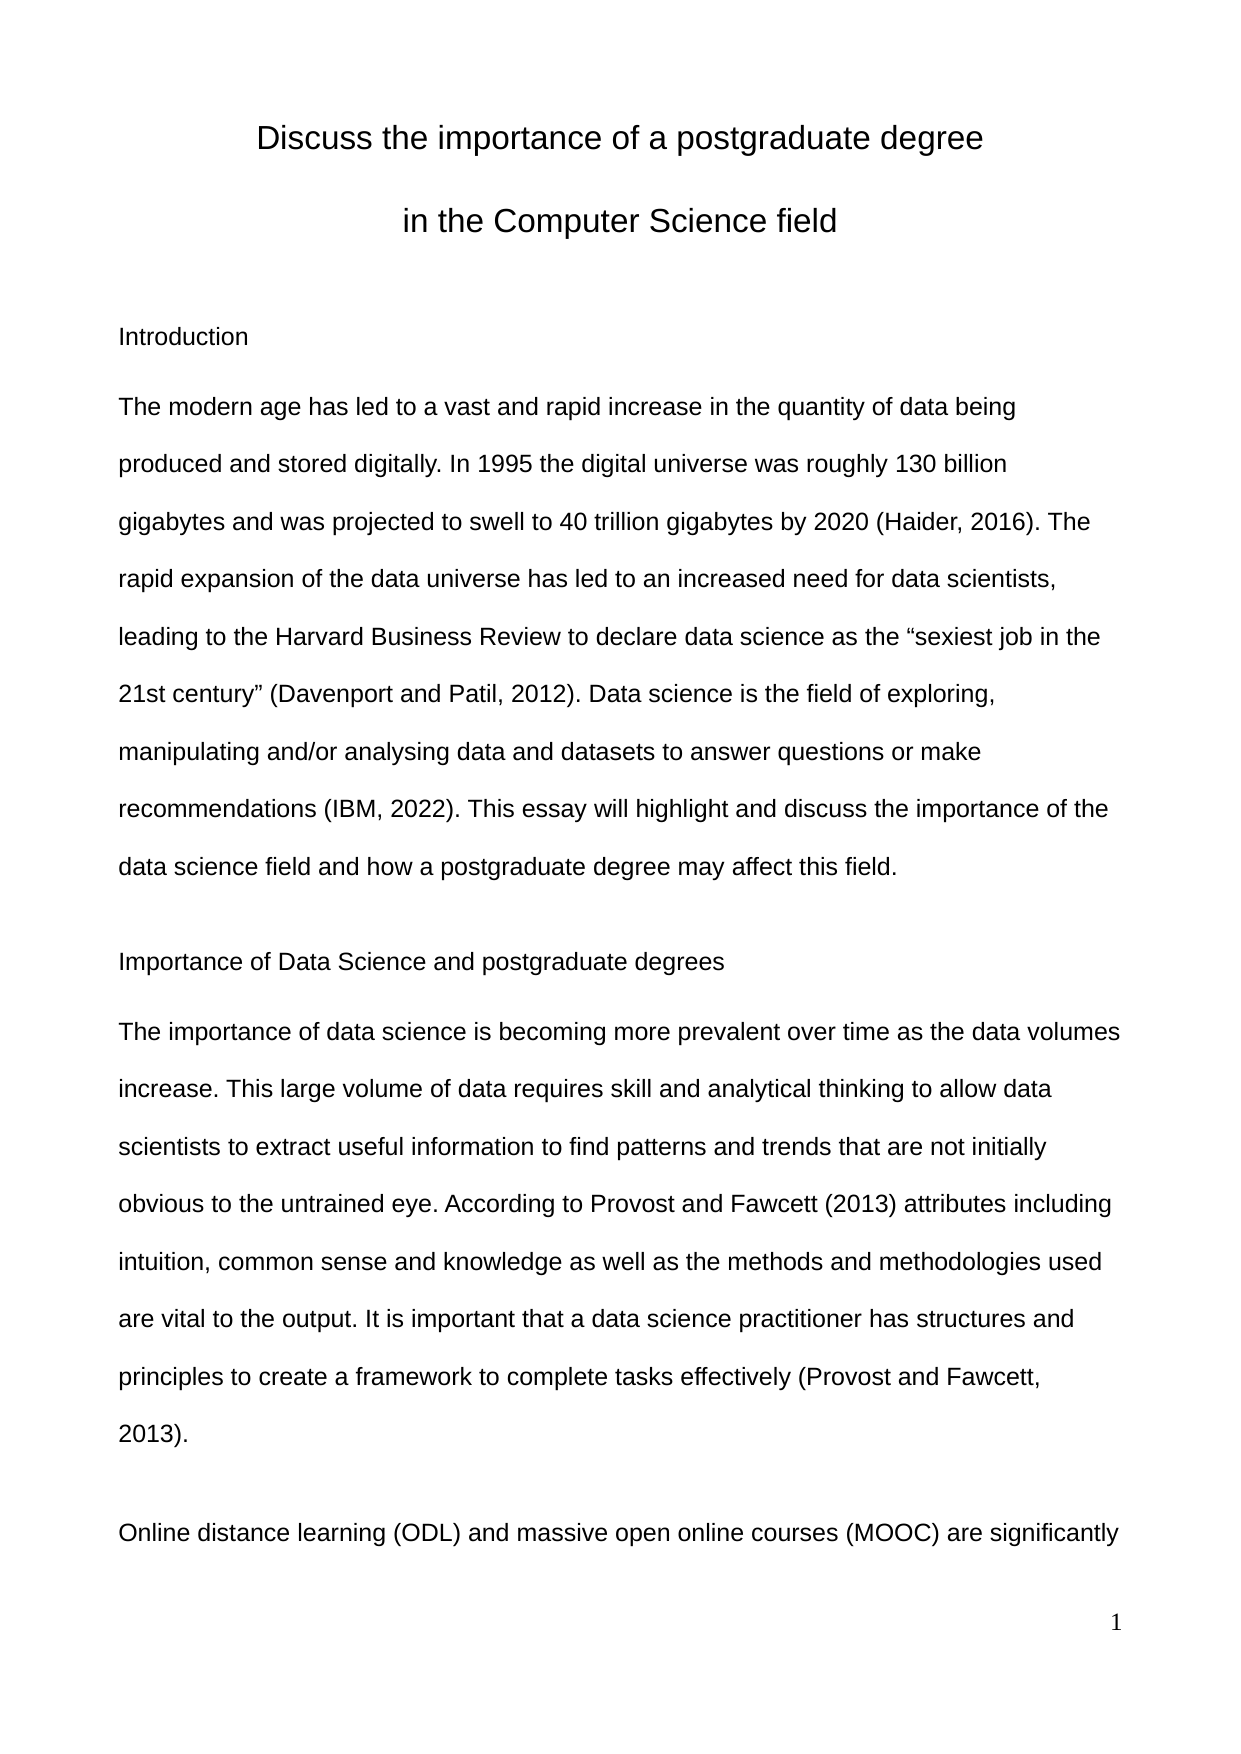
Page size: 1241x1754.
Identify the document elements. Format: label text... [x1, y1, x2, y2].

text Online distance learning (ODL) and massive open online courses (MOOC) are significantly [118, 1518, 1122, 1547]
text Discuss the importance of a postgraduate degree [118, 118, 1122, 157]
text in the Computer Science field [118, 201, 1122, 240]
subtitle Introduction [118, 322, 1122, 351]
text The modern age has led to a vast and rapid increase in the quantity of data being produced and stored digitally. In 1995 the digital universe was roughly 130 billion gigabytes and was projected to swell to 40 trillion gigabytes by 2020 (Haider, 2016). The rapid expansion of the data universe has led to an increased need for data scientists, leading to the Harvard Business Review to declare data science as the “sexiest job in the 21st century” (Davenport and Patil, 2012). Data science is the field of exploring, manipulating and/or analysing data and datasets to answer questions or make recommendations (IBM, 2022). This essay will highlight and discuss the importance of the data science field and how a postgraduate degree may affect this field. [118, 392, 1122, 881]
subtitle Importance of Data Science and postgraduate degrees [118, 947, 1122, 976]
text The importance of data science is becoming more prevalent over time as the data volumes increase. This large volume of data requires skill and analytical thinking to allow data scientists to extract useful information to find patterns and trends that are not initially obvious to the untrained eye. According to Provost and Fawcett (2013) attributes including intuition, common sense and knowledge as well as the methods and methodologies used are vital to the output. It is important that a data science practitioner has structures and principles to create a framework to complete tasks effectively (Provost and Fawcett, 2013). [118, 1017, 1122, 1448]
